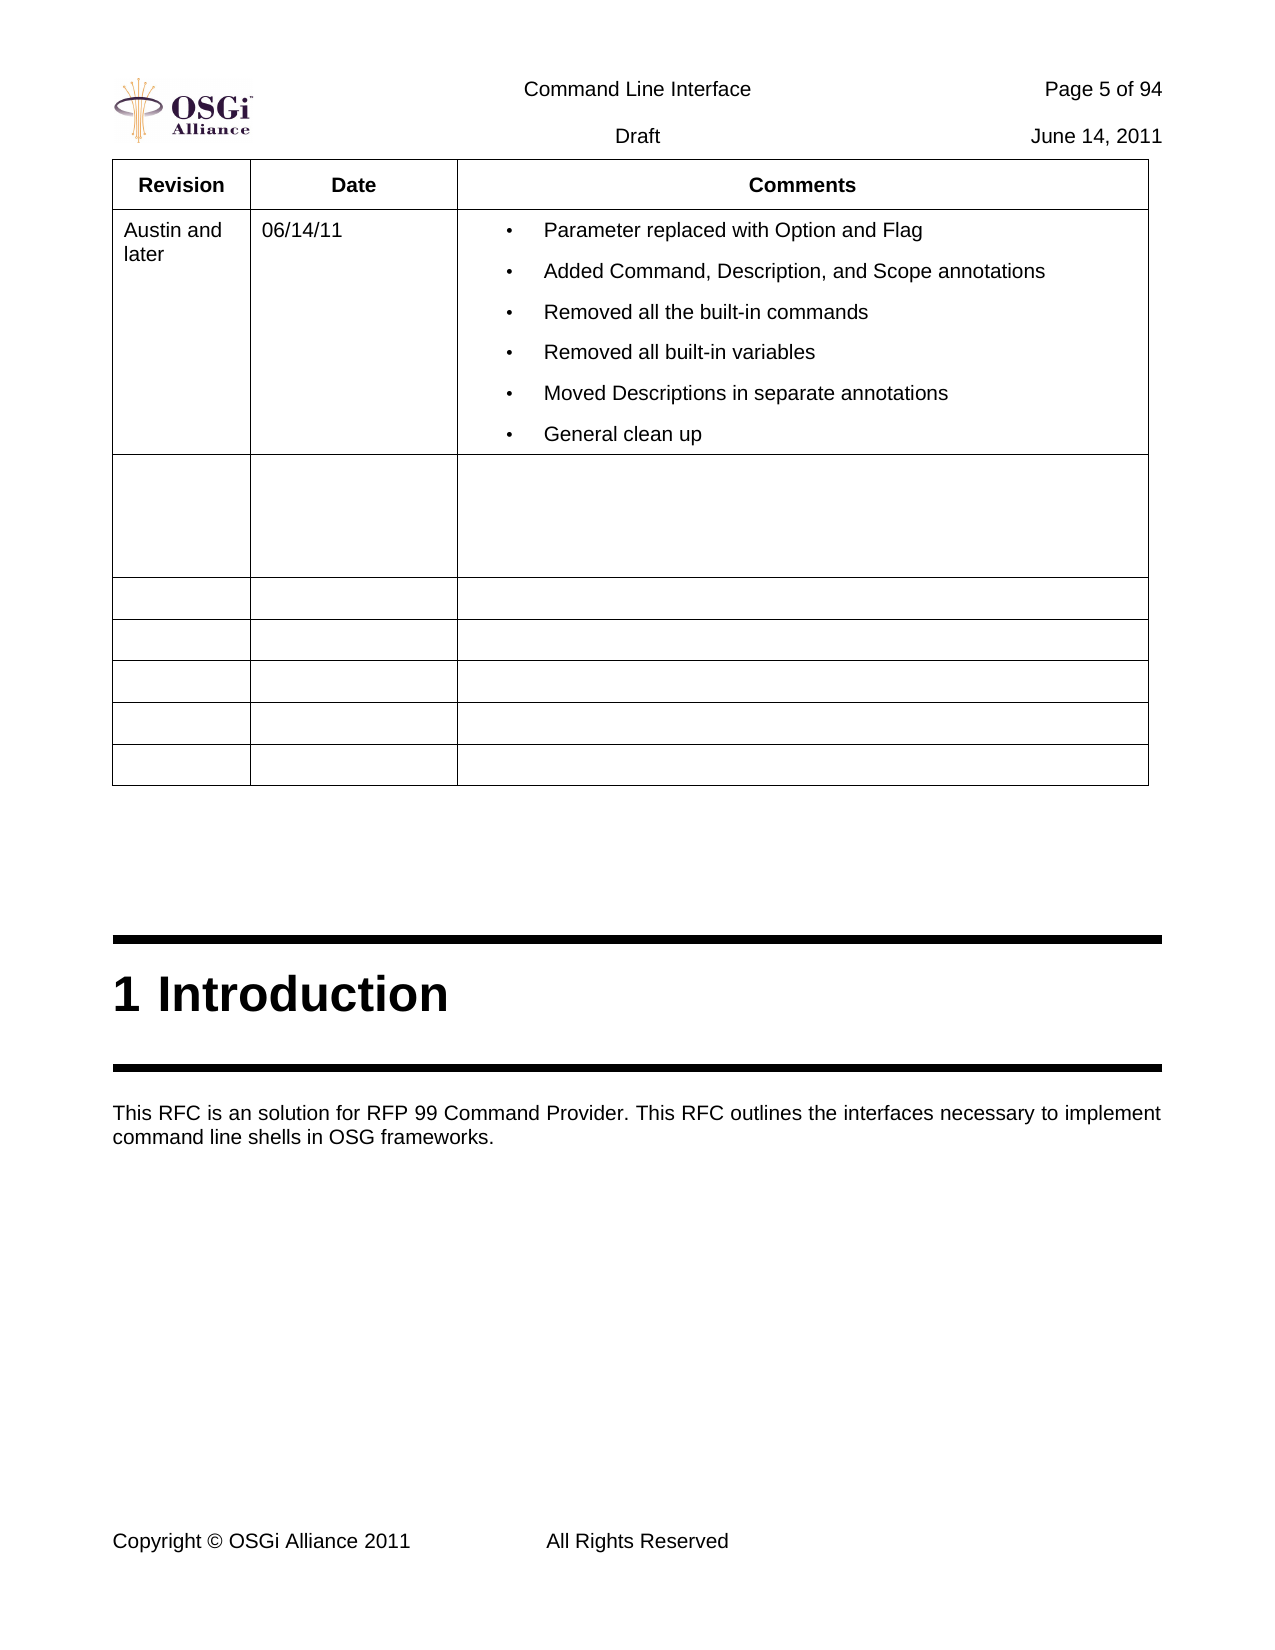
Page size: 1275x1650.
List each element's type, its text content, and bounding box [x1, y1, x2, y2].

table_cell [458, 703, 1148, 744]
table_cell 14-06-11 [251, 210, 457, 454]
table_cell [251, 620, 457, 660]
table_cell [251, 495, 457, 536]
text This RFC is an solution for RFP 99 Command Provider. This RFC outlines the interfaces necessary to implement command line shells in OSG frameworks. [112, 1101, 1162, 1149]
table_cell [113, 578, 250, 619]
picture [114, 78, 254, 143]
table_cell [458, 536, 1148, 577]
table_cell [458, 495, 1148, 536]
table_cell [458, 578, 1148, 619]
table_cell [113, 495, 250, 536]
table_cell [458, 745, 1148, 785]
table_cell [251, 745, 457, 785]
subtitle Introduction [112, 936, 1162, 1072]
table_header Date [251, 160, 457, 209]
table_header Comments [458, 160, 1148, 209]
table_cell [113, 745, 250, 785]
table_cell [113, 661, 250, 702]
table_cell [458, 455, 1148, 495]
table_cell [458, 661, 1148, 702]
table_cell [458, 620, 1148, 660]
table_cell Parameter replaced with Option and Flag Added Command, Description, and Scope annotations Removed all the built-in commands Removed all built-in variables Moved Descriptions in separate annotations General clean up [458, 210, 1148, 454]
table_cell [251, 703, 457, 744]
table_cell [251, 455, 457, 495]
table_cell [113, 703, 250, 744]
table_cell [113, 620, 250, 660]
table_cell [251, 661, 457, 702]
table_cell [251, 536, 457, 577]
table_cell [113, 455, 250, 495]
table_header Revision [113, 160, 250, 209]
table_cell [251, 578, 457, 619]
table_cell Austin and later [113, 210, 250, 454]
table_cell [113, 536, 250, 577]
